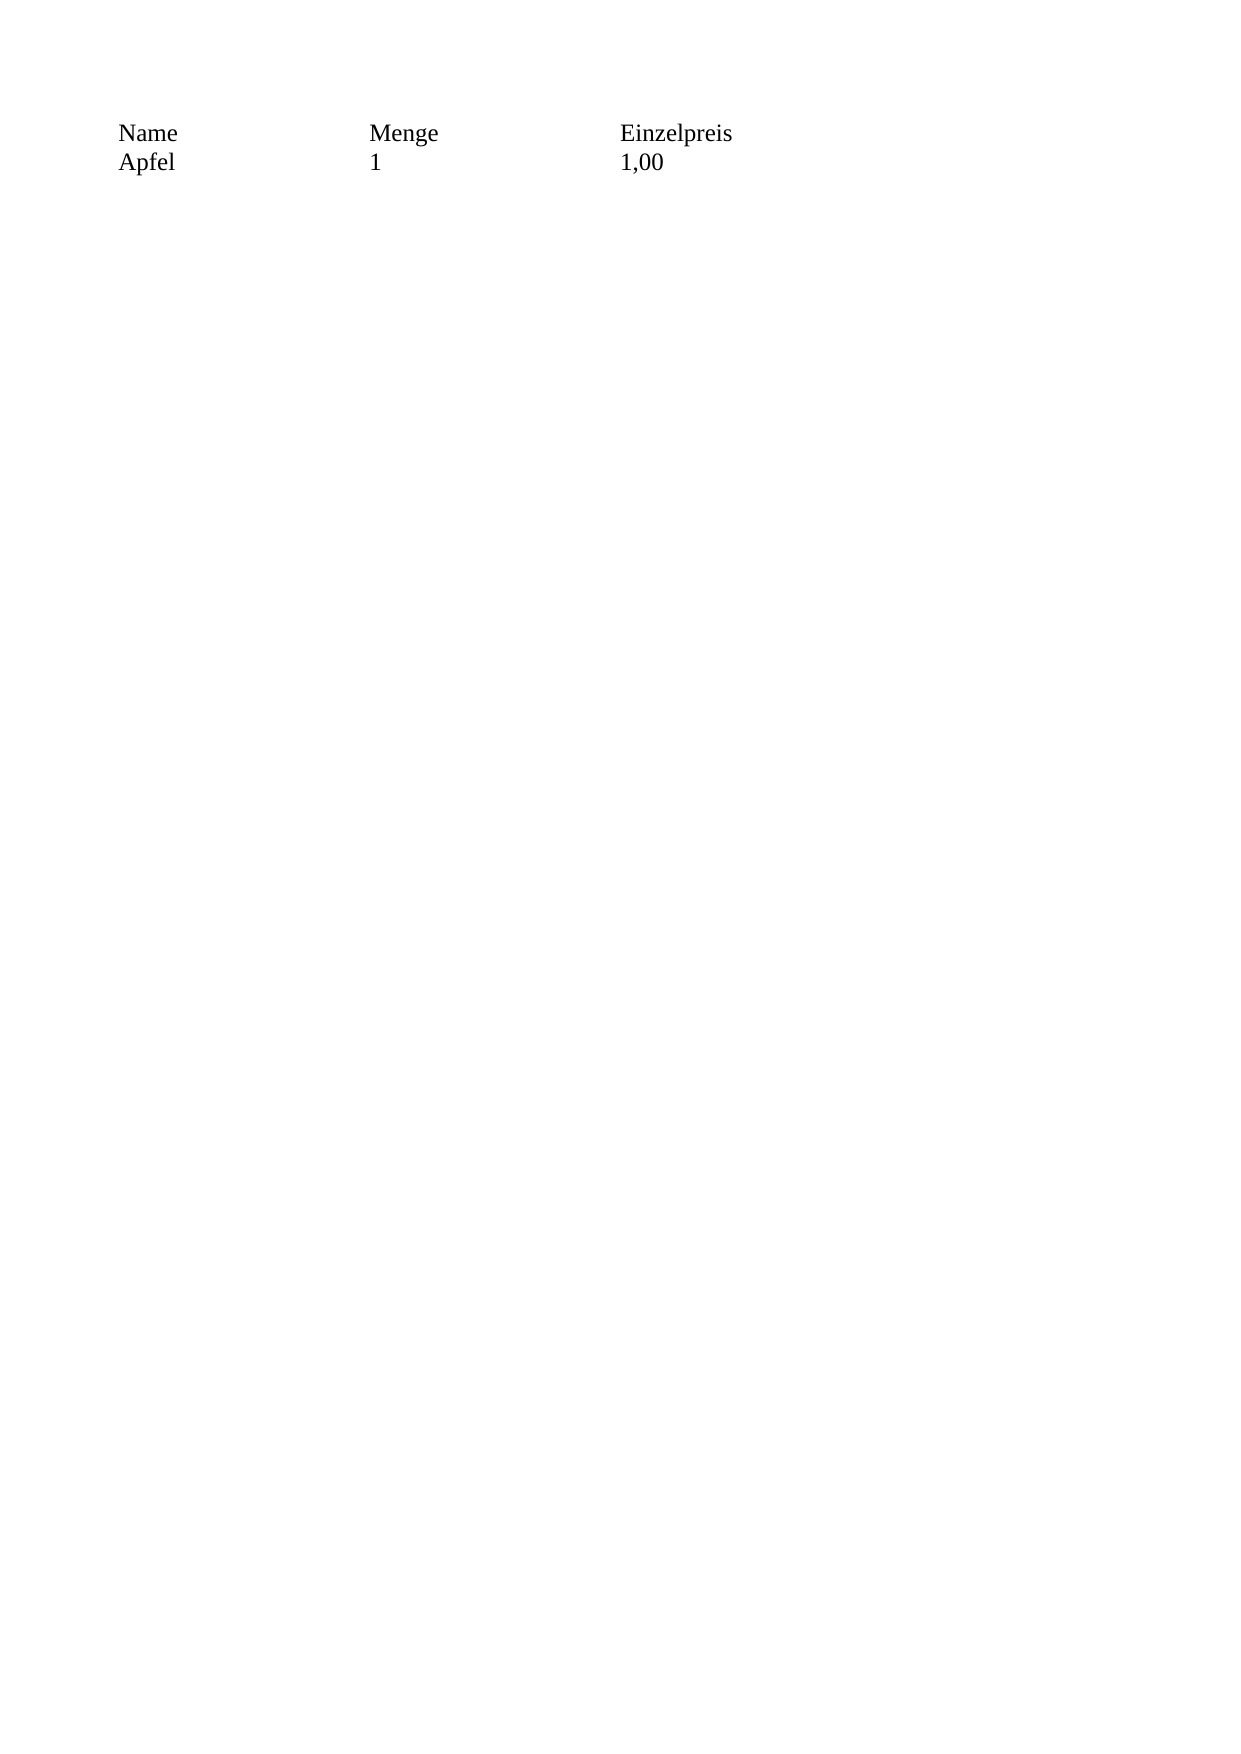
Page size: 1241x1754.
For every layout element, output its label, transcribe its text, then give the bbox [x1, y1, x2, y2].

table_header Name [118, 118, 369, 147]
table_cell Apfel [118, 147, 369, 176]
table_cell 1 [369, 147, 620, 176]
table_cell 1,00 [620, 147, 1122, 176]
table_header Menge [369, 118, 620, 147]
table_header Einzelpreis [620, 118, 1122, 147]
